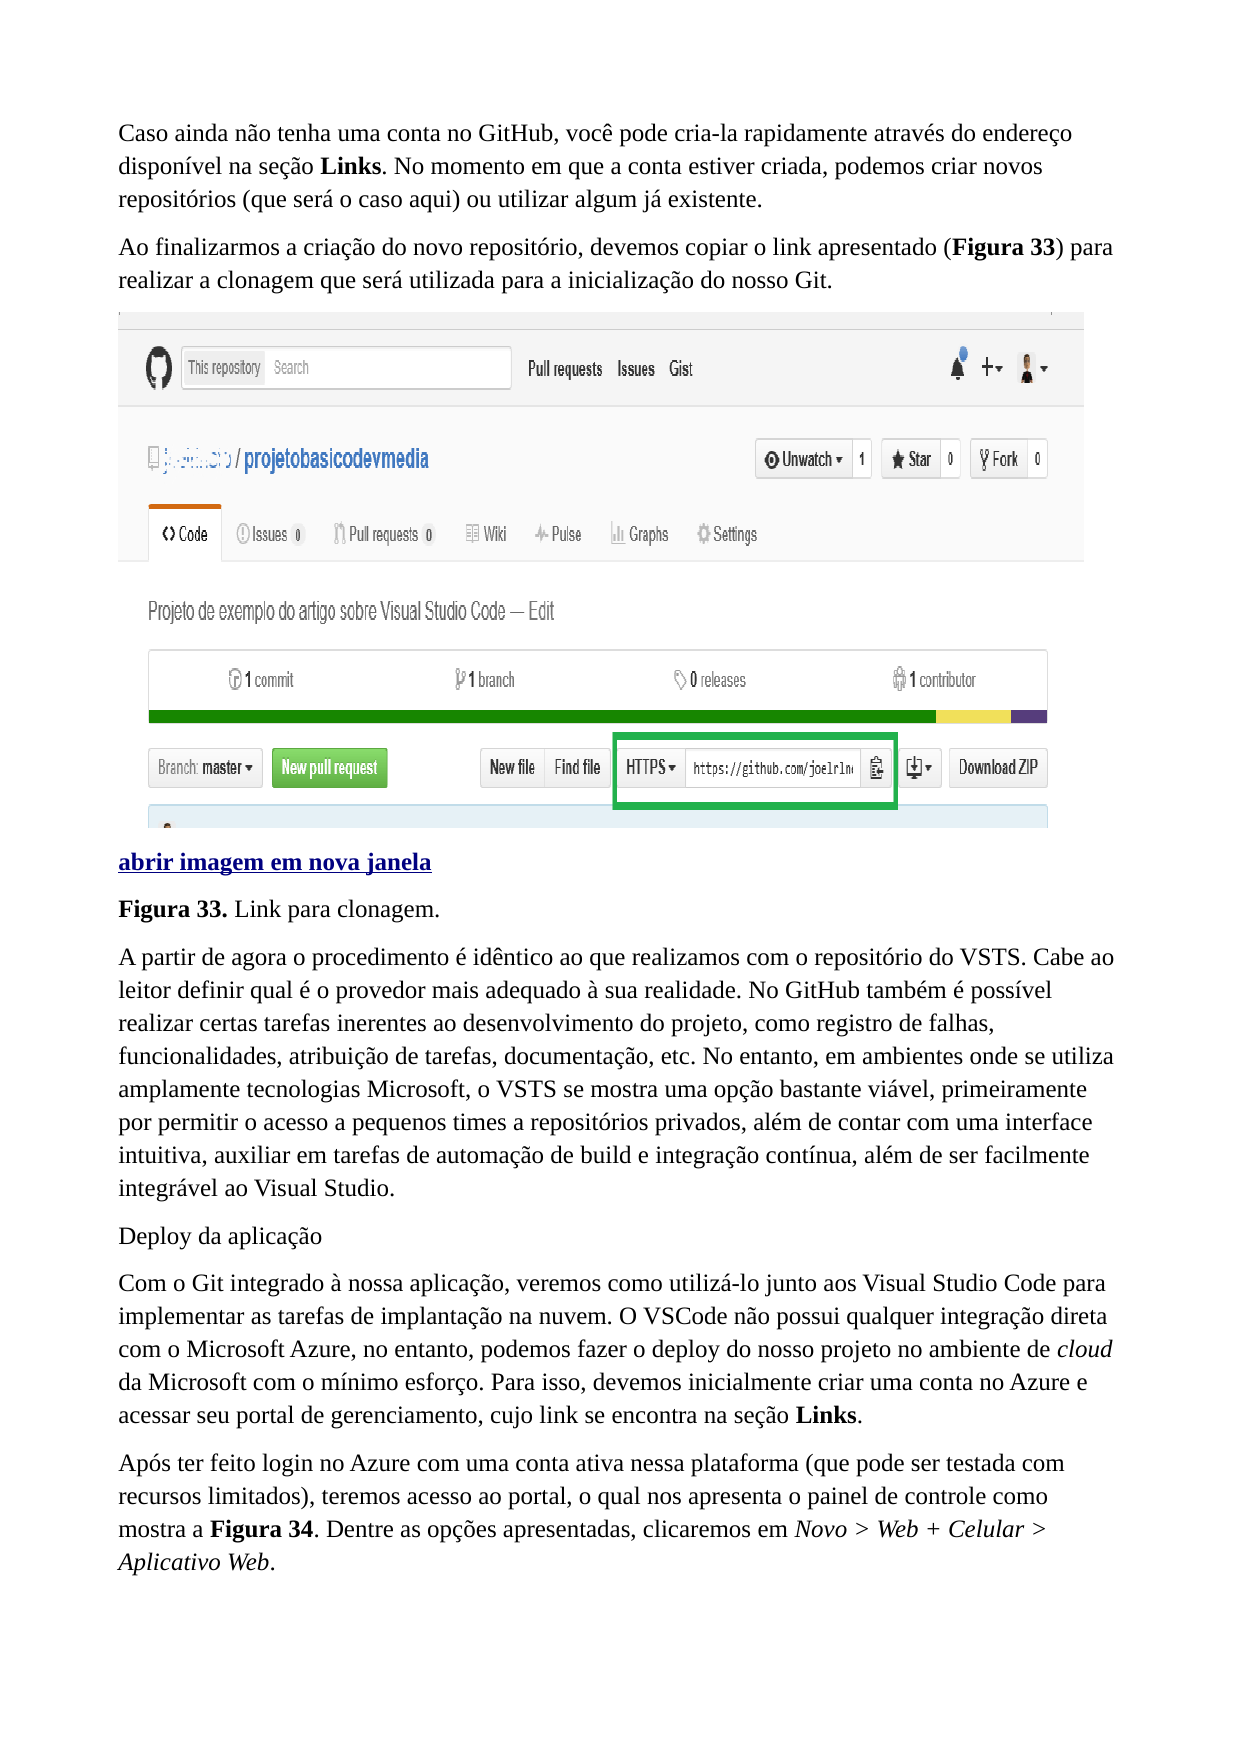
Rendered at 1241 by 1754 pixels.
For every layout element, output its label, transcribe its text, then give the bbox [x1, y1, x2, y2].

text A partir de agora o procedimento é idêntico ao que realizamos com o repositório do VSTS. Cabe ao leitor definir qual é o provedor mais adequado à sua realidade. No GitHub também é possível realizar certas tarefas inerentes ao desenvolvimento do projeto, como registro de falhas, funcionalidades, atribuição de tarefas, documentação, etc. No entanto, em ambientes onde se utiliza amplamente tecnologias Microsoft, o VSTS se mostra uma opção bastante viável, primeiramente por permitir o acesso a pequenos times a repositórios privados, além de contar com uma interface intuitiva, auxiliar em tarefas de automação de build e integração contínua, além de ser facilmente integrável ao Visual Studio. [118, 942, 1122, 1202]
text abrir imagem em nova janela [118, 847, 1122, 876]
text Caso ainda não tenha uma conta no GitHub, você pode cria-la rapidamente através do endereço disponível na seção Links. No momento em que a conta estiver criada, podemos criar novos repositórios (que será o caso aqui) ou utilizar algum já existente. [118, 118, 1122, 213]
text Após ter feito login no Azure com uma conta ativa nessa plataforma (que pode ser testada com recursos limitados), teremos acesso ao portal, o qual nos apresenta o painel de controle como mostra a Figura 34. Dentre as opções apresentadas, clicaremos em Novo > Web + Celular > Aplicativo Web. [118, 1448, 1122, 1576]
text Ao finalizarmos a criação do novo repositório, devemos copiar o link apresentado (Figura 33) para realizar a clonagem que será utilizada para a inicialização do nosso Git. [118, 232, 1122, 293]
text Deploy da aplicação [118, 1221, 1122, 1249]
text Com o Git integrado à nossa aplicação, veremos como utilizá-lo junto aos Visual Studio Code para implementar as tarefas de implantação na nuvem. O VSCode não possui qualquer integração direta com o Microsoft Azure, no entanto, podemos fazer o deploy do nosso projeto no ambiente de cloud da Microsoft com o mínimo esforço. Para isso, devemos inicialmente criar uma conta no Azure e acessar seu portal de gerenciamento, cujo link se encontra na seção Links. [118, 1268, 1122, 1429]
text Figura 33. Link para clonagem. [118, 894, 1122, 923]
picture [118, 312, 1084, 828]
